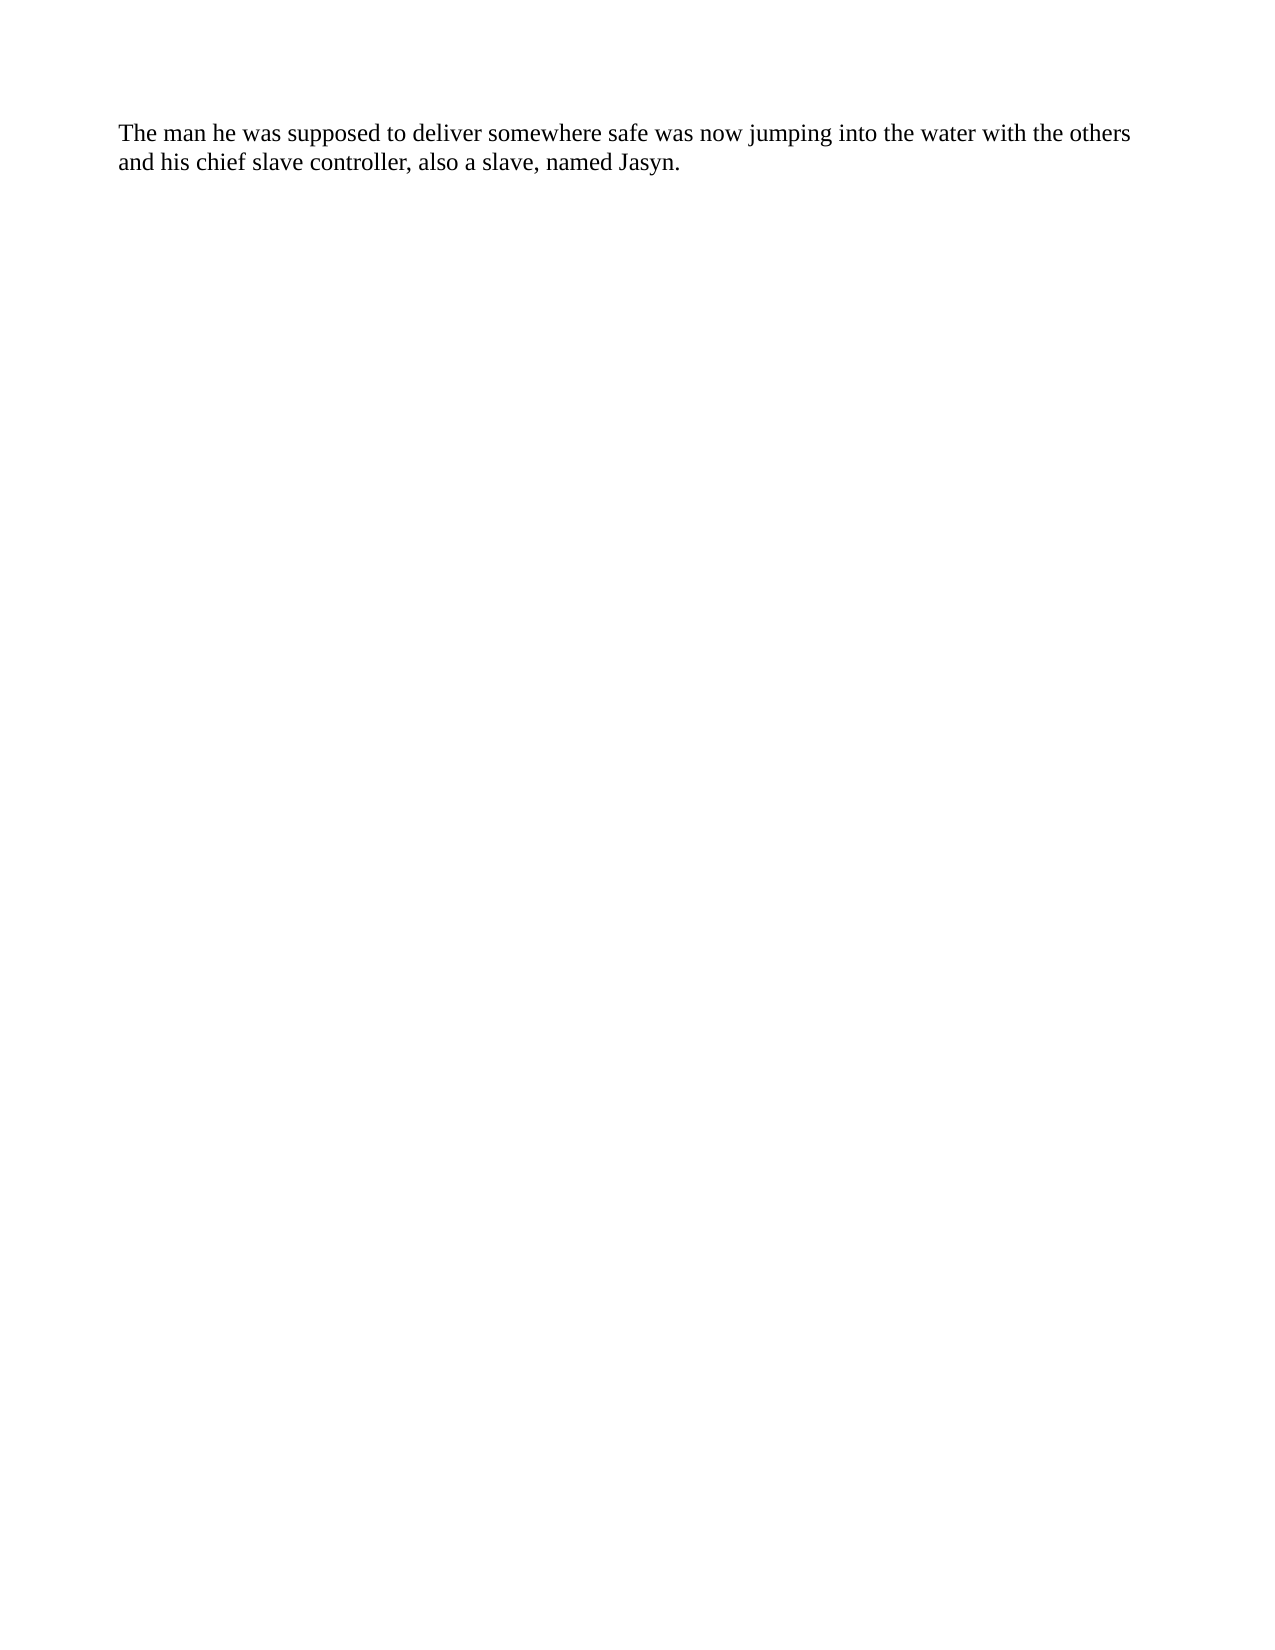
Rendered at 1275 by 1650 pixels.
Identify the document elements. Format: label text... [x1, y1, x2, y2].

text The man he was supposed to deliver somewhere safe was now jumping into the water with the others and his chief slave controller, also a slave, named Jasyn. [118, 118, 1157, 176]
